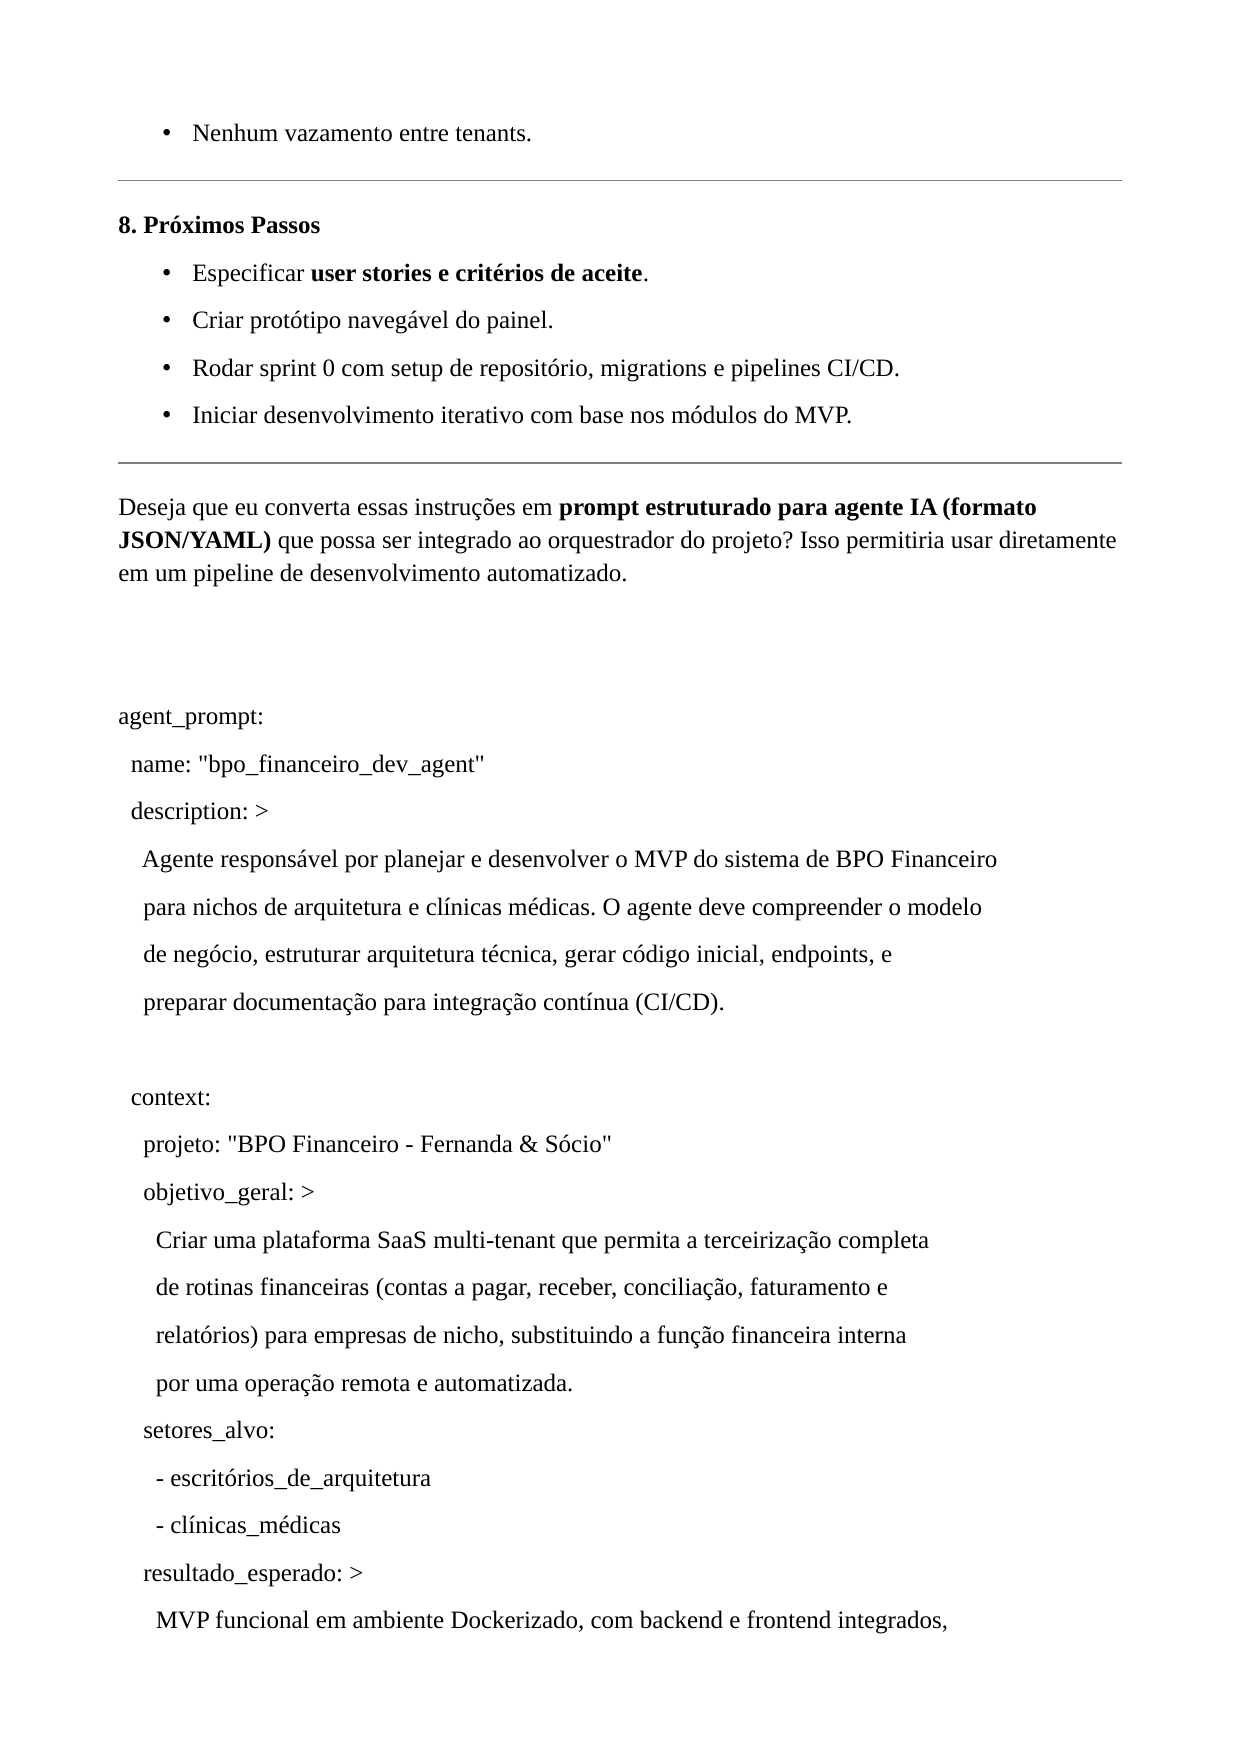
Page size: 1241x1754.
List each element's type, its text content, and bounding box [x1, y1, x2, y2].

text setores_alvo: [118, 1415, 1122, 1444]
text objetivo_geral: > [118, 1177, 1122, 1206]
text por uma operação remota e automatizada. [118, 1368, 1122, 1396]
text agent_prompt: [118, 701, 1122, 730]
text preparar documentação para integração contínua (CI/CD). [118, 987, 1122, 1016]
text Criar uma plataforma SaaS multi-tenant que permita a terceirização completa [118, 1225, 1122, 1253]
text Agente responsável por planejar e desenvolver o MVP do sistema de BPO Financeiro [118, 844, 1122, 873]
text - clínicas_médicas [118, 1510, 1122, 1539]
text de rotinas financeiras (contas a pagar, receber, conciliação, faturamento e [118, 1272, 1122, 1301]
text name: "bpo_financeiro_dev_agent" [118, 749, 1122, 777]
text projeto: "BPO Financeiro - Fernanda & Sócio" [118, 1129, 1122, 1158]
list Iniciar desenvolvimento iterativo com base nos módulos do MVP. [162, 400, 1122, 429]
text context: [118, 1082, 1122, 1111]
text resultado_esperado: > [118, 1558, 1122, 1587]
text 8. Próximos Passos [118, 210, 1122, 239]
text description: > [118, 796, 1122, 825]
list Rodar sprint 0 com setup de repositório, migrations e pipelines CI/CD. [162, 353, 1122, 382]
list Nenhum vazamento entre tenants. [162, 118, 1122, 147]
list Criar protótipo navegável do painel. [162, 305, 1122, 334]
text relatórios) para empresas de nicho, substituindo a função financeira interna [118, 1320, 1122, 1349]
list Especificar user stories e critérios de aceite. [162, 258, 1122, 286]
text MVP funcional em ambiente Dockerizado, com backend e frontend integrados, [118, 1606, 1122, 1634]
text de negócio, estruturar arquitetura técnica, gerar código inicial, endpoints, e [118, 939, 1122, 968]
text Deseja que eu converta essas instruções em prompt estruturado para agente IA (formato JSON/YAML) que possa ser integrado ao orquestrador do projeto? Isso permitiria usar diretamente em um pipeline de desenvolvimento automatizado. [118, 492, 1122, 587]
text - escritórios_de_arquitetura [118, 1463, 1122, 1492]
text para nichos de arquitetura e clínicas médicas. O agente deve compreender o modelo [118, 892, 1122, 920]
